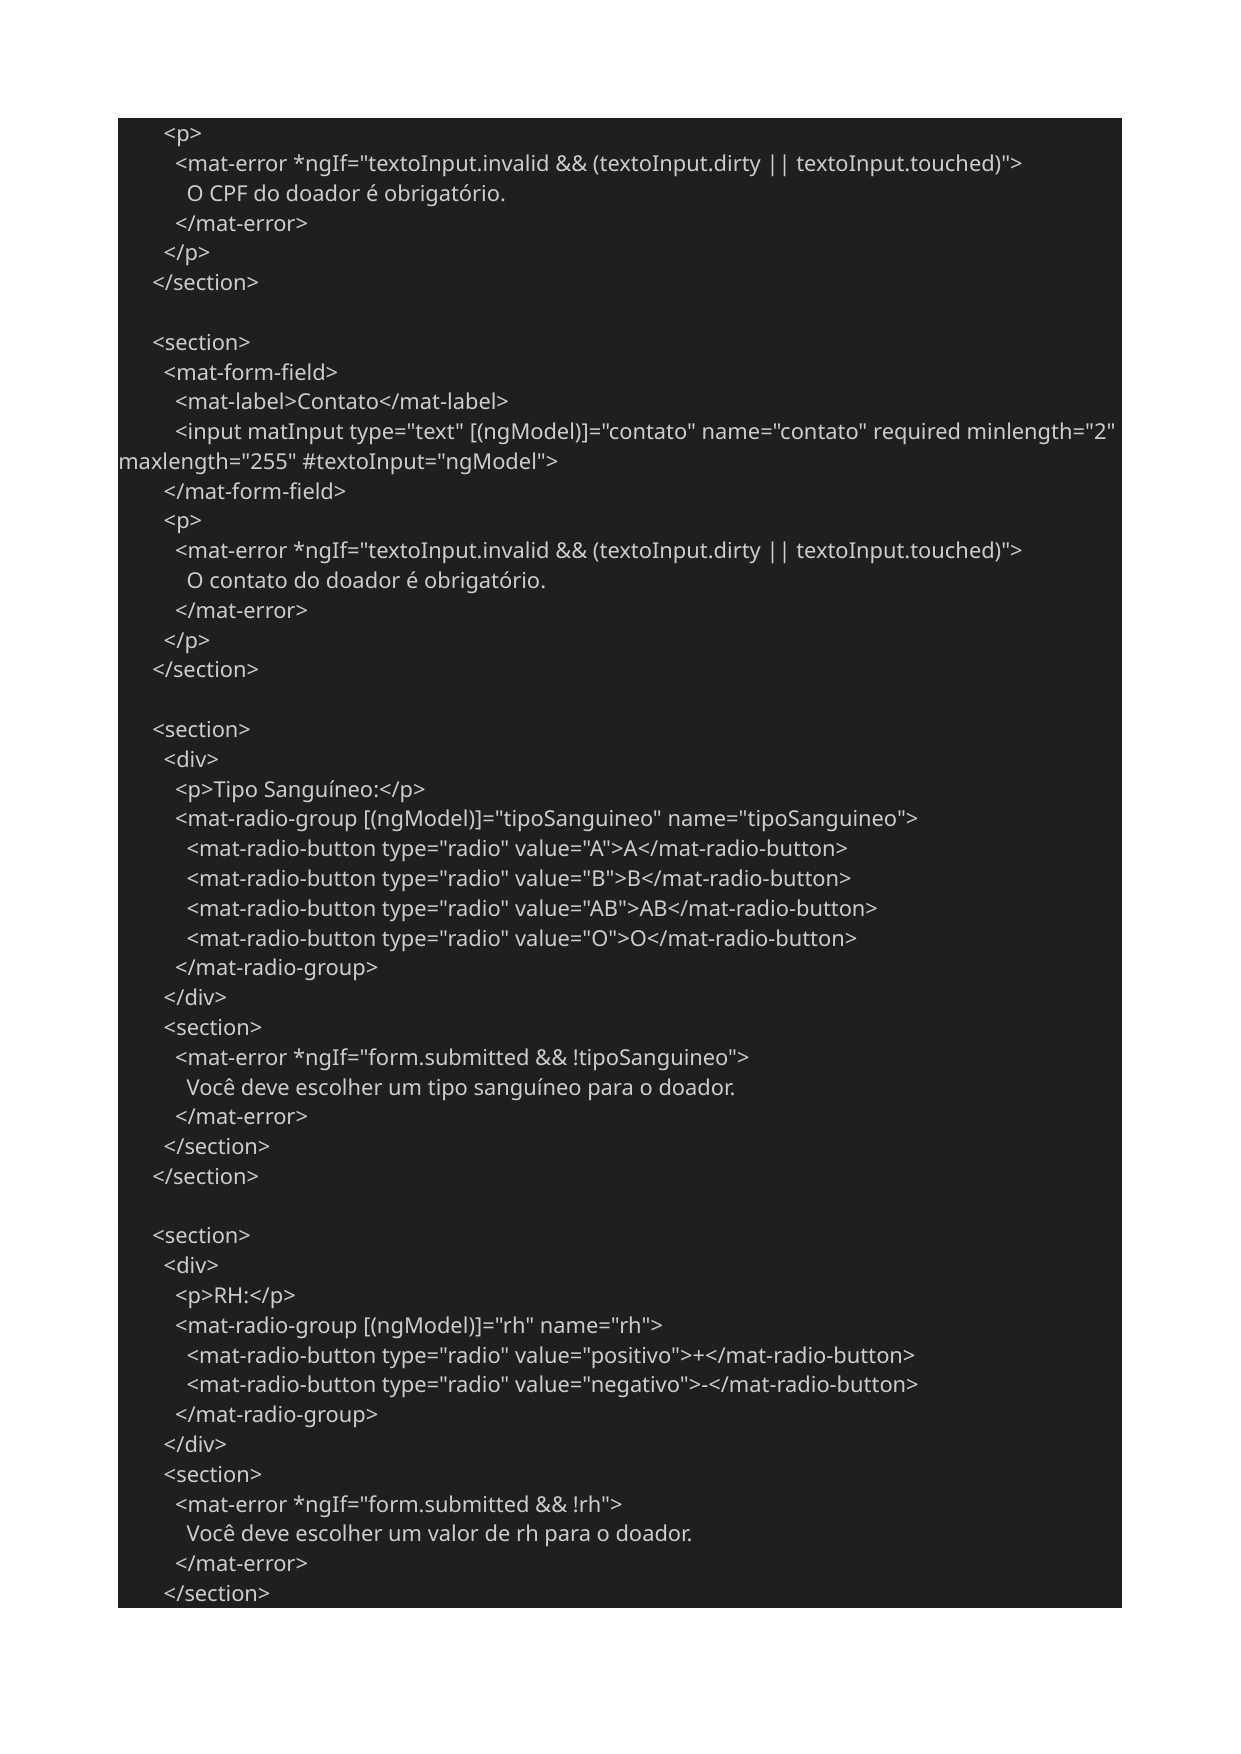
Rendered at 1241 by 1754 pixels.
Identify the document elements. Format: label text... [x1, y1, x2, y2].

text </section> [118, 1131, 1122, 1161]
text </mat-error> [118, 1101, 1122, 1131]
text </mat-radio-group> [118, 1399, 1122, 1429]
text <mat-form-field> [118, 356, 1122, 386]
text <section> [118, 327, 1122, 356]
text <section> [118, 1220, 1122, 1250]
text </mat-error> [118, 1548, 1122, 1578]
text <mat-radio-button type="radio" value="AB">AB</mat-radio-button> [118, 893, 1122, 922]
text </p> [118, 237, 1122, 267]
text </div> [118, 1429, 1122, 1459]
text O contato do doador é obrigatório. [118, 565, 1122, 595]
text </mat-form-field> [118, 476, 1122, 505]
text <p>RH:</p> [118, 1280, 1122, 1310]
text </section> [118, 1578, 1122, 1608]
text <div> [118, 744, 1122, 773]
text Você deve escolher um valor de rh para o doador. [118, 1518, 1122, 1548]
text <mat-radio-group [(ngModel)]="tipoSanguineo" name="tipoSanguineo"> [118, 803, 1122, 833]
text </mat-error> [118, 207, 1122, 237]
text <p>Tipo Sanguíneo:</p> [118, 773, 1122, 803]
text Você deve escolher um tipo sanguíneo para o doador. [118, 1071, 1122, 1101]
text <mat-error *ngIf="textoInput.invalid && (textoInput.dirty || textoInput.touched)"> [118, 535, 1122, 565]
text <section> [118, 714, 1122, 744]
text <mat-radio-button type="radio" value="O">O</mat-radio-button> [118, 922, 1122, 952]
text </p> [118, 624, 1122, 654]
text <mat-radio-button type="radio" value="negativo">-</mat-radio-button> [118, 1369, 1122, 1399]
text <p> [118, 118, 1122, 148]
text <div> [118, 1250, 1122, 1280]
text <mat-error *ngIf="form.submitted && !tipoSanguineo"> [118, 1042, 1122, 1071]
text <mat-label>Contato</mat-label> [118, 386, 1122, 416]
text </section> [118, 654, 1122, 684]
text <p> [118, 505, 1122, 535]
text O CPF do doador é obrigatório. [118, 178, 1122, 207]
text <section> [118, 1459, 1122, 1488]
text <mat-error *ngIf="form.submitted && !rh"> [118, 1488, 1122, 1518]
text <input matInput type="text" [(ngModel)]="contato" name="contato" required minlength="2" maxlength="255" #textoInput="ngModel"> [118, 416, 1122, 476]
text <mat-radio-button type="radio" value="A">A</mat-radio-button> [118, 833, 1122, 863]
text </section> [118, 1161, 1122, 1191]
text </div> [118, 982, 1122, 1012]
text <mat-radio-button type="radio" value="positivo">+</mat-radio-button> [118, 1339, 1122, 1369]
text <mat-radio-button type="radio" value="B">B</mat-radio-button> [118, 863, 1122, 893]
text </mat-radio-group> [118, 952, 1122, 982]
text </mat-error> [118, 595, 1122, 624]
text <section> [118, 1012, 1122, 1042]
text <mat-radio-group [(ngModel)]="rh" name="rh"> [118, 1310, 1122, 1339]
text </section> [118, 267, 1122, 297]
text <mat-error *ngIf="textoInput.invalid && (textoInput.dirty || textoInput.touched)"> [118, 148, 1122, 178]
